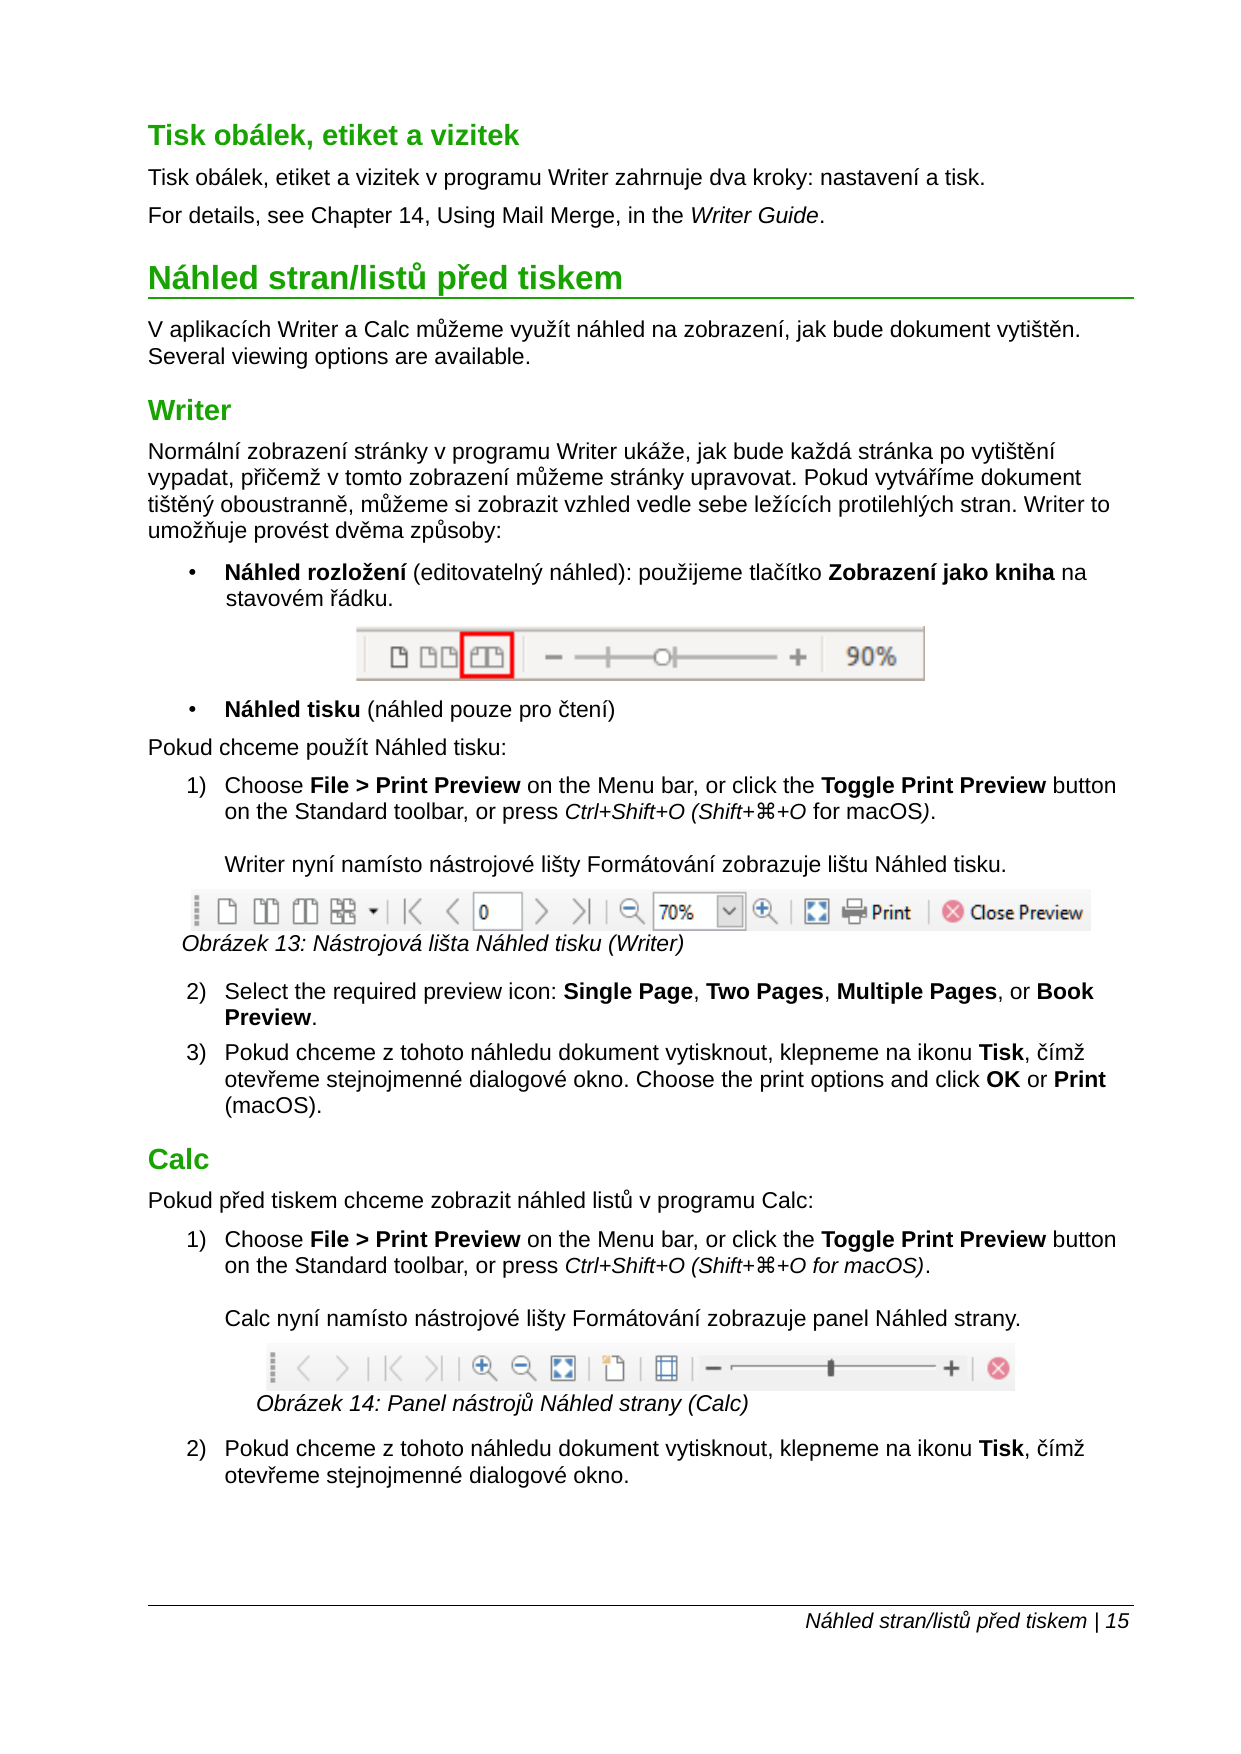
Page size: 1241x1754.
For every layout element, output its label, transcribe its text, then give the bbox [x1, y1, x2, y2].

text Obrázek 14: Panel nástrojů Náhled strany (Calc) [256, 1343, 1026, 1416]
picture [266, 1343, 1016, 1391]
subtitle Calc [148, 1142, 1134, 1175]
list Pokud chceme z tohoto náhledu dokument vytisknout, klepneme na ikonu Tisk, čímž otevřeme stejnojmenné dialogové okno. Choose the print options and click OK or Print (macOS). [207, 1039, 1134, 1118]
list Náhled rozložení (editovatelný náhled): použijeme tlačítko Zobrazení jako kniha na stavovém řádku. [185, 556, 1134, 614]
list Normální zobrazení stránky v programu Writer ukáže, jak bude každá stránka po vytištění vypadat, přičemž v tomto zobrazení můžeme stránky upravovat. Pokud vytváříme dokument tištěný oboustranně, můžeme si zobrazit vzhled vedle sebe ležících protilehlých stran. Writer to umožňuje provést dvěma způsoby: [148, 438, 1134, 543]
text Tisk obálek, etiket a vizitek v programu Writer zahrnuje dva kroky: nastavení a tisk. [148, 163, 1134, 190]
picture [356, 626, 925, 681]
list Pokud před tiskem chceme zobrazit náhled listů v programu Calc: [148, 1187, 1134, 1213]
subtitle Tisk obálek, etiket a vizitek [148, 118, 1134, 152]
list Choose File > Print Preview on the Menu bar, or click the Toggle Print Preview button on the Standard toolbar, or press Ctrl+Shift+O (Shift+⌘+O for macOS). Writer nyní namísto nástrojové lišty Formátování zobrazuje lištu Náhled tisku. [207, 772, 1134, 877]
picture [190, 889, 1091, 931]
list Choose File > Print Preview on the Menu bar, or click the Toggle Print Preview button on the Standard toolbar, or press Ctrl+Shift+O (Shift+⌘+O for macOS). Calc nyní namísto nástrojové lišty Formátování zobrazuje panel Náhled strany. [207, 1226, 1134, 1331]
text V aplikacích Writer a Calc můžeme využít náhled na zobrazení, jak bude dokument vytištěn. Several viewing options are available. [148, 316, 1134, 369]
list Pokud chceme použít Náhled tisku: [148, 734, 1134, 760]
subtitle Náhled stran/listů před tiskem [148, 258, 1134, 297]
list For details, see Chapter 14, Using Mail Merge, in the Writer Guide. [148, 202, 1134, 229]
text Obrázek 13: Nástrojová lišta Náhled tisku (Writer) [181, 889, 1100, 956]
list Select the required preview icon: Single Page, Two Pages, Multiple Pages, or Book Preview. [207, 978, 1134, 1030]
list Pokud chceme z tohoto náhledu dokument vytisknout, klepneme na ikonu Tisk, čímž otevřeme stejnojmenné dialogové okno. [207, 1435, 1134, 1488]
subtitle Writer [148, 393, 1134, 426]
list Náhled tisku (náhled pouze pro čtení) [185, 693, 1134, 725]
